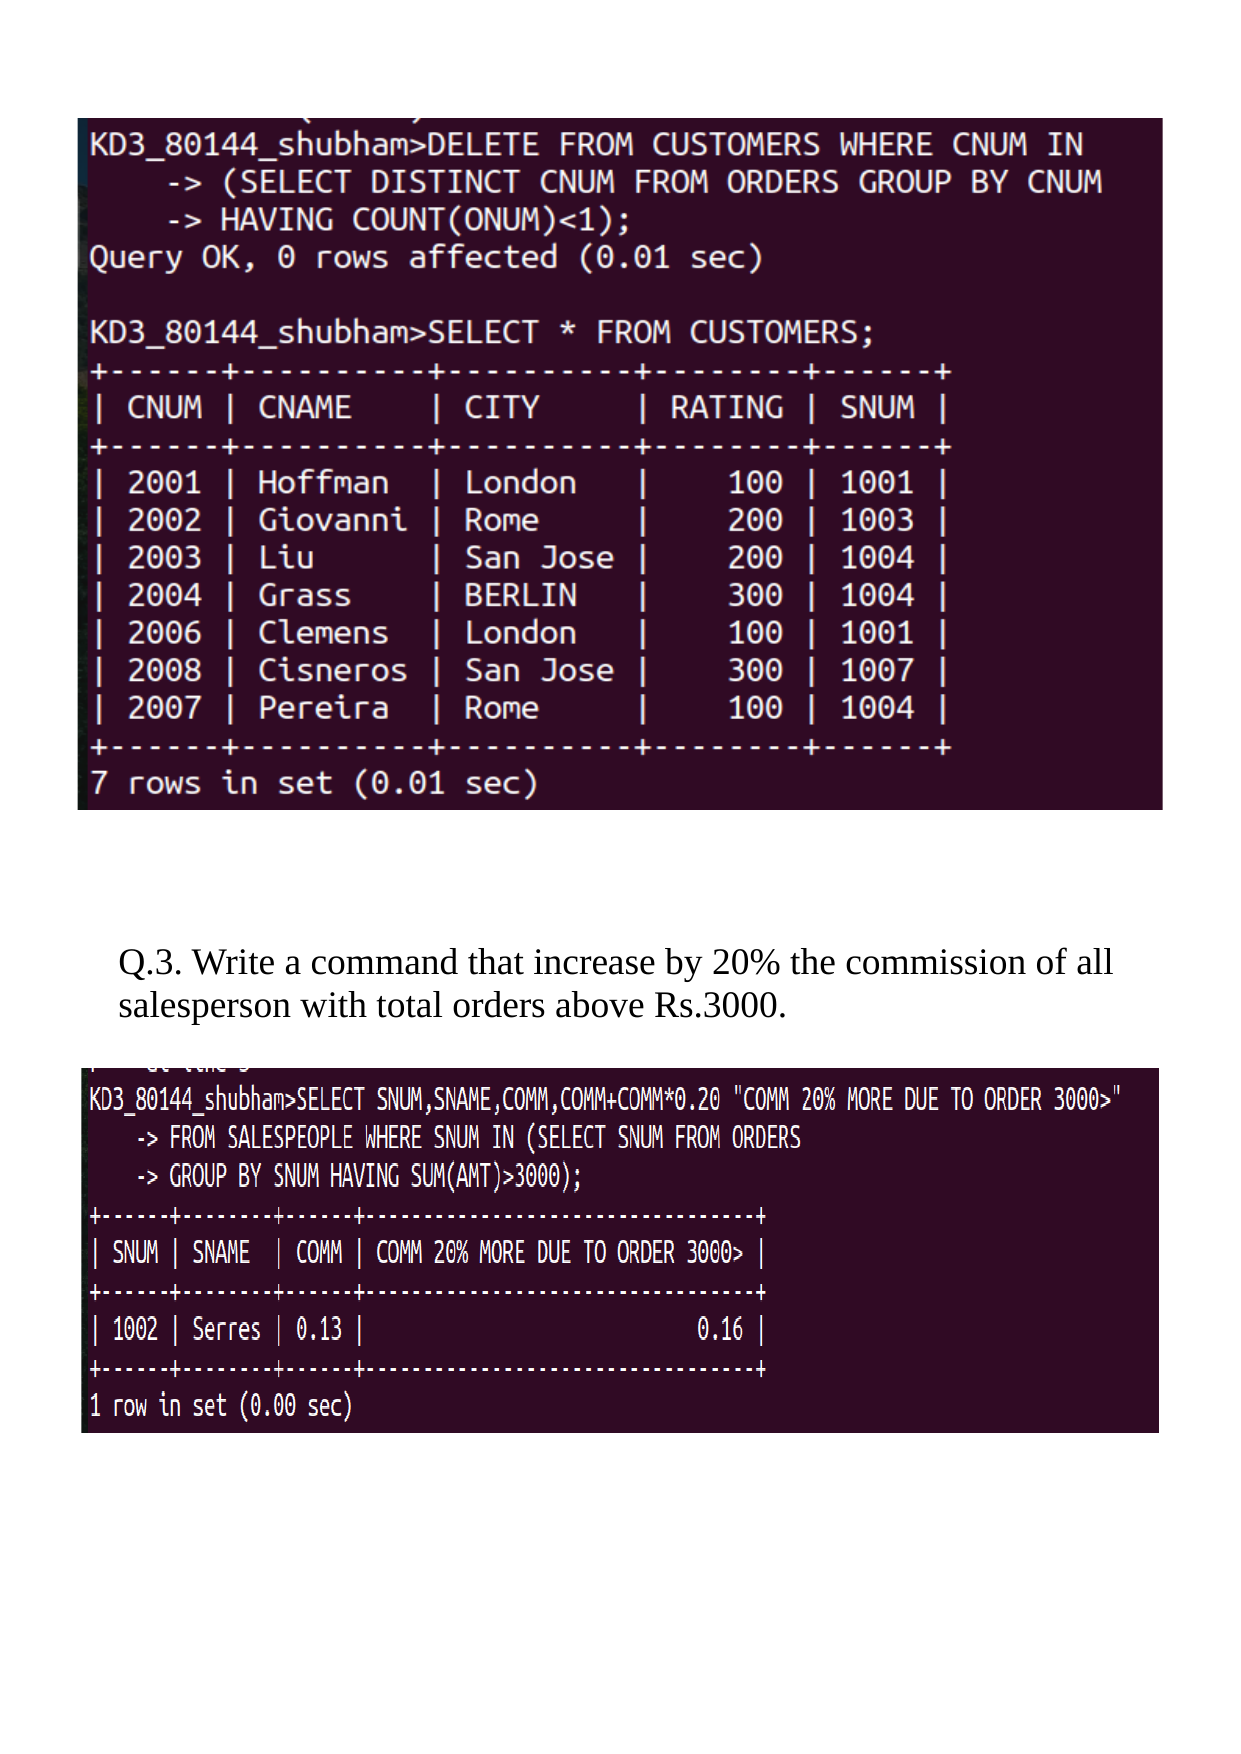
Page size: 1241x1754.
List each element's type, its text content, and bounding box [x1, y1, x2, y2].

picture [77, 118, 1163, 810]
picture [81, 1068, 1159, 1433]
text Q.3. Write a command that increase by 20% the commission of all salesperson with total orders above Rs.3000. [118, 939, 1122, 1026]
